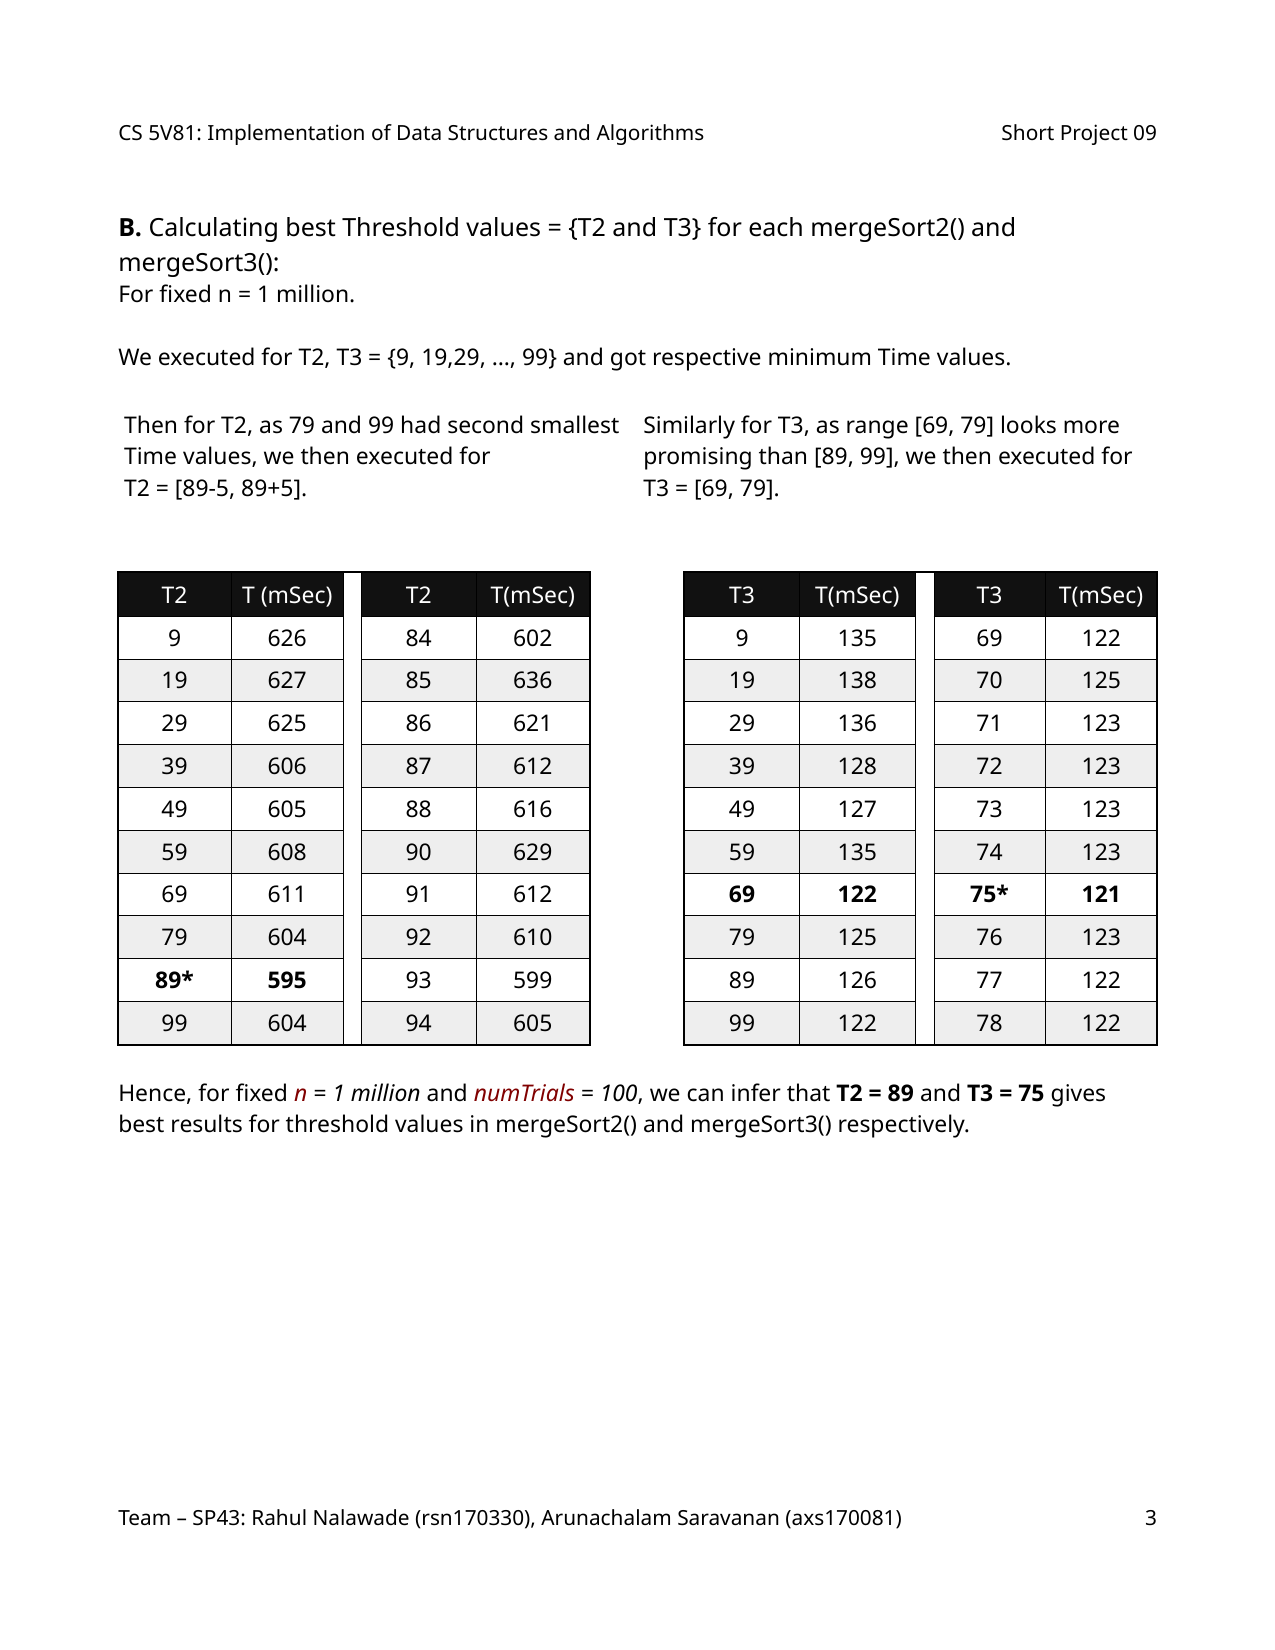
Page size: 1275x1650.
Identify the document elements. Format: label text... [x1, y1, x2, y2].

table_cell 123 [1046, 831, 1156, 873]
table_cell 90 [362, 831, 476, 873]
table_cell 128 [800, 745, 915, 787]
table_cell 19 [685, 660, 799, 701]
table_cell 122 [1046, 617, 1156, 658]
table_cell 69 [685, 874, 799, 915]
table_cell 612 [477, 745, 589, 787]
table_cell [916, 830, 934, 873]
table_cell 123 [1046, 788, 1156, 830]
table_cell [591, 744, 683, 787]
table_cell 29 [119, 702, 231, 744]
table_cell 59 [119, 831, 231, 873]
table_cell 91 [362, 874, 476, 915]
table_cell [591, 787, 683, 830]
text Hence, for fixed n = 1 million and numTrials = 100, we can infer that T2 = 89 and T3 = 75 gives best results for threshold values in mergeSort2() and mergeSort3() respectively. [118, 1077, 1157, 1140]
table_cell [344, 787, 361, 830]
table_cell 605 [232, 788, 343, 830]
table_cell 122 [1046, 1002, 1156, 1044]
table_header Then for T2, as 79 and 99 had second smallest Time values, we then executed for T2 = [89-5, 89+5]. [118, 403, 637, 508]
table_header T3 [685, 573, 799, 616]
table_cell 621 [477, 702, 589, 744]
table_cell 19 [119, 660, 231, 701]
table_cell 79 [685, 916, 799, 958]
table_cell [916, 1001, 934, 1044]
table_cell [591, 830, 683, 873]
table_header T(mSec) [800, 573, 915, 616]
table_cell [344, 915, 361, 958]
table_cell 121 [1046, 874, 1156, 915]
table_cell 135 [800, 617, 915, 658]
table_cell 84 [362, 617, 476, 658]
table_cell 78 [935, 1002, 1045, 1044]
table_cell 76 [935, 916, 1045, 958]
table_cell 625 [232, 702, 343, 744]
table_cell 74 [935, 831, 1045, 873]
table_header Similarly for T3, as range [69, 79] looks more promising than [89, 99], we then executed for T3 = [69, 79]. [638, 403, 1157, 508]
table_cell [591, 701, 683, 744]
table_cell [344, 958, 361, 1001]
table_cell [916, 744, 934, 787]
table_cell 604 [232, 916, 343, 958]
table_cell 92 [362, 916, 476, 958]
table_cell 39 [685, 745, 799, 787]
text B. Calculating best Threshold values = {T2 and T3} for each mergeSort2() and mergeSort3(): [118, 210, 1157, 278]
table_cell [591, 958, 683, 1001]
table_cell 605 [477, 1002, 589, 1044]
table_cell 59 [685, 831, 799, 873]
table_cell 127 [800, 788, 915, 830]
table_cell 606 [232, 745, 343, 787]
table_cell 604 [232, 1002, 343, 1044]
table_cell 125 [1046, 660, 1156, 701]
table_cell 99 [119, 1002, 231, 1044]
table_cell [344, 1001, 361, 1044]
text We executed for T2, T3 = {9, 19,29, …, 99} and got respective minimum Time values. [118, 341, 1157, 372]
table_cell 602 [477, 617, 589, 658]
table_cell 138 [800, 660, 915, 701]
table_cell [916, 659, 934, 701]
table_cell 122 [800, 1002, 915, 1044]
table_cell 39 [119, 745, 231, 787]
table_cell [591, 873, 683, 915]
table_cell 87 [362, 745, 476, 787]
table_cell [344, 701, 361, 744]
table_cell [344, 616, 361, 658]
table_cell 610 [477, 916, 589, 958]
table_cell 595 [232, 959, 343, 1001]
table_cell 69 [935, 617, 1045, 658]
table_cell 93 [362, 959, 476, 1001]
table_cell [591, 659, 683, 701]
table_header [591, 571, 683, 616]
table_header T (mSec) [232, 573, 343, 616]
table_header T(mSec) [1046, 573, 1156, 616]
table_cell 136 [800, 702, 915, 744]
table_cell [916, 873, 934, 915]
table_cell 122 [1046, 959, 1156, 1001]
text For fixed n = 1 million. [118, 278, 1157, 309]
table_header T2 [362, 573, 476, 616]
table_cell 123 [1046, 745, 1156, 787]
table_cell [591, 616, 683, 658]
table_cell 49 [119, 788, 231, 830]
table_cell 85 [362, 660, 476, 701]
table_header [344, 573, 361, 616]
table_cell [591, 1001, 683, 1044]
table_cell 616 [477, 788, 589, 830]
table_cell 89* [119, 959, 231, 1001]
table_cell 123 [1046, 916, 1156, 958]
table_cell 599 [477, 959, 589, 1001]
table_cell 135 [800, 831, 915, 873]
table_cell 75* [935, 874, 1045, 915]
table_cell 94 [362, 1002, 476, 1044]
table_cell [916, 701, 934, 744]
table_cell 99 [685, 1002, 799, 1044]
table_cell [344, 830, 361, 873]
table_cell 71 [935, 702, 1045, 744]
table_cell 611 [232, 874, 343, 915]
table_cell 627 [232, 660, 343, 701]
table_cell 72 [935, 745, 1045, 787]
table_cell 608 [232, 831, 343, 873]
table_cell 79 [119, 916, 231, 958]
table_cell 9 [685, 617, 799, 658]
table_cell 9 [119, 617, 231, 658]
table_cell 126 [800, 959, 915, 1001]
table_header [916, 573, 934, 616]
table_header T(mSec) [477, 573, 589, 616]
table_cell 626 [232, 617, 343, 658]
table_header T2 [119, 573, 231, 616]
table_cell 49 [685, 788, 799, 830]
table_cell 612 [477, 874, 589, 915]
table_cell 125 [800, 916, 915, 958]
table_cell 86 [362, 702, 476, 744]
table_cell 69 [119, 874, 231, 915]
table_cell 29 [685, 702, 799, 744]
table_cell [916, 787, 934, 830]
table_cell 70 [935, 660, 1045, 701]
table_cell [591, 915, 683, 958]
table_header T3 [935, 573, 1045, 616]
table_cell [344, 744, 361, 787]
table_cell 636 [477, 660, 589, 701]
table_cell 89 [685, 959, 799, 1001]
table_cell [916, 616, 934, 658]
table_cell [916, 915, 934, 958]
table_cell 629 [477, 831, 589, 873]
table_cell 73 [935, 788, 1045, 830]
table_cell 122 [800, 874, 915, 915]
table_cell [344, 659, 361, 701]
table_cell 77 [935, 959, 1045, 1001]
table_cell [344, 873, 361, 915]
table_cell 123 [1046, 702, 1156, 744]
table_cell [916, 958, 934, 1001]
table_cell 88 [362, 788, 476, 830]
